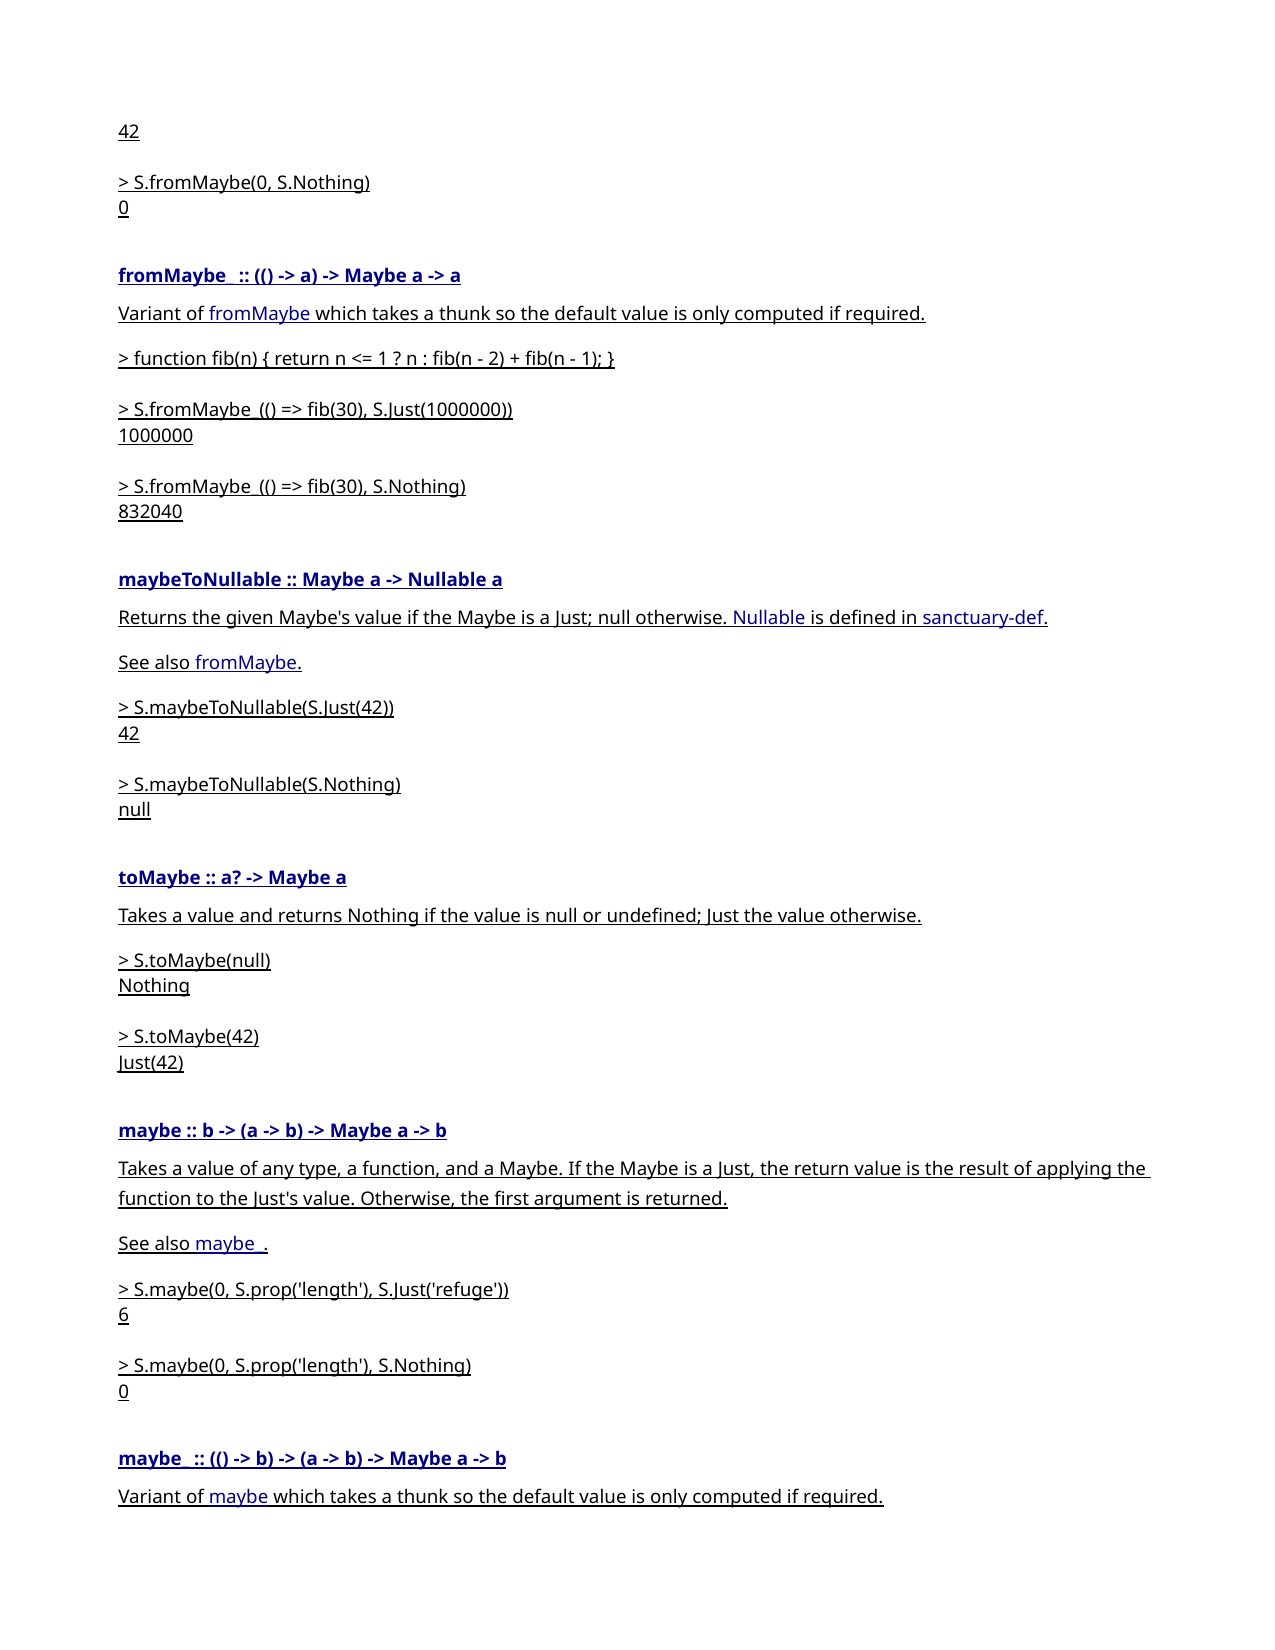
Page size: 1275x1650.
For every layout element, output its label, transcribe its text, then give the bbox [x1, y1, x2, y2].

text > S.fromMaybe_(() => fib(30), S.Nothing) [118, 473, 1157, 498]
text > S.maybeToNullable(S.Just(42)) [118, 694, 1157, 720]
text 0 [118, 195, 1157, 220]
subtitle maybe_ :: (() -⁠> b) -⁠> (a -⁠> b) -⁠> Maybe a -⁠> b [118, 1446, 1157, 1471]
text Takes a value and returns Nothing if the value is null or undefined; Just the value otherwise. [118, 902, 1157, 928]
text Just(42) [118, 1049, 1157, 1075]
text See also maybe_. [118, 1231, 1157, 1256]
text 6 [118, 1301, 1157, 1327]
text Returns the given Maybe's value if the Maybe is a Just; null otherwise. Nullable is defined in sanctuary-def. [118, 604, 1157, 629]
text 1000000 [118, 422, 1157, 447]
text > S.fromMaybe(0, S.Nothing) [118, 169, 1157, 195]
text > S.maybe(0, S.prop('length'), S.Nothing) [118, 1352, 1157, 1378]
text Takes a value of any type, a function, and a Maybe. If the Maybe is a Just, the return value is the result of applying the function to the Just's value. Otherwise, the first argument is returned. [118, 1155, 1157, 1211]
text > S.maybeToNullable(S.Nothing) [118, 771, 1157, 797]
text 832040 [118, 498, 1157, 524]
text 0 [118, 1378, 1157, 1403]
text 42 [118, 118, 1157, 144]
text > S.maybe(0, S.prop('length'), S.Just('refuge')) [118, 1276, 1157, 1301]
text > S.toMaybe(null) [118, 947, 1157, 973]
text 42 [118, 720, 1157, 746]
text null [118, 797, 1157, 822]
subtitle maybeToNullable :: Maybe a -⁠> Nullable a [118, 566, 1157, 592]
subtitle fromMaybe_ :: (() -⁠> a) -⁠> Maybe a -⁠> a [118, 262, 1157, 288]
text See also fromMaybe. [118, 649, 1157, 675]
text > S.fromMaybe_(() => fib(30), S.Just(1000000)) [118, 396, 1157, 422]
text Nothing [118, 973, 1157, 998]
text Variant of fromMaybe which takes a thunk so the default value is only computed if required. [118, 300, 1157, 326]
text > function fib(n) { return n <= 1 ? n : fib(n - 2) + fib(n - 1); } [118, 345, 1157, 371]
text Variant of maybe which takes a thunk so the default value is only computed if required. [118, 1483, 1157, 1509]
subtitle toMaybe :: a? -⁠> Maybe a [118, 864, 1157, 889]
text > S.toMaybe(42) [118, 1024, 1157, 1049]
subtitle maybe :: b -⁠> (a -⁠> b) -⁠> Maybe a -⁠> b [118, 1117, 1157, 1142]
